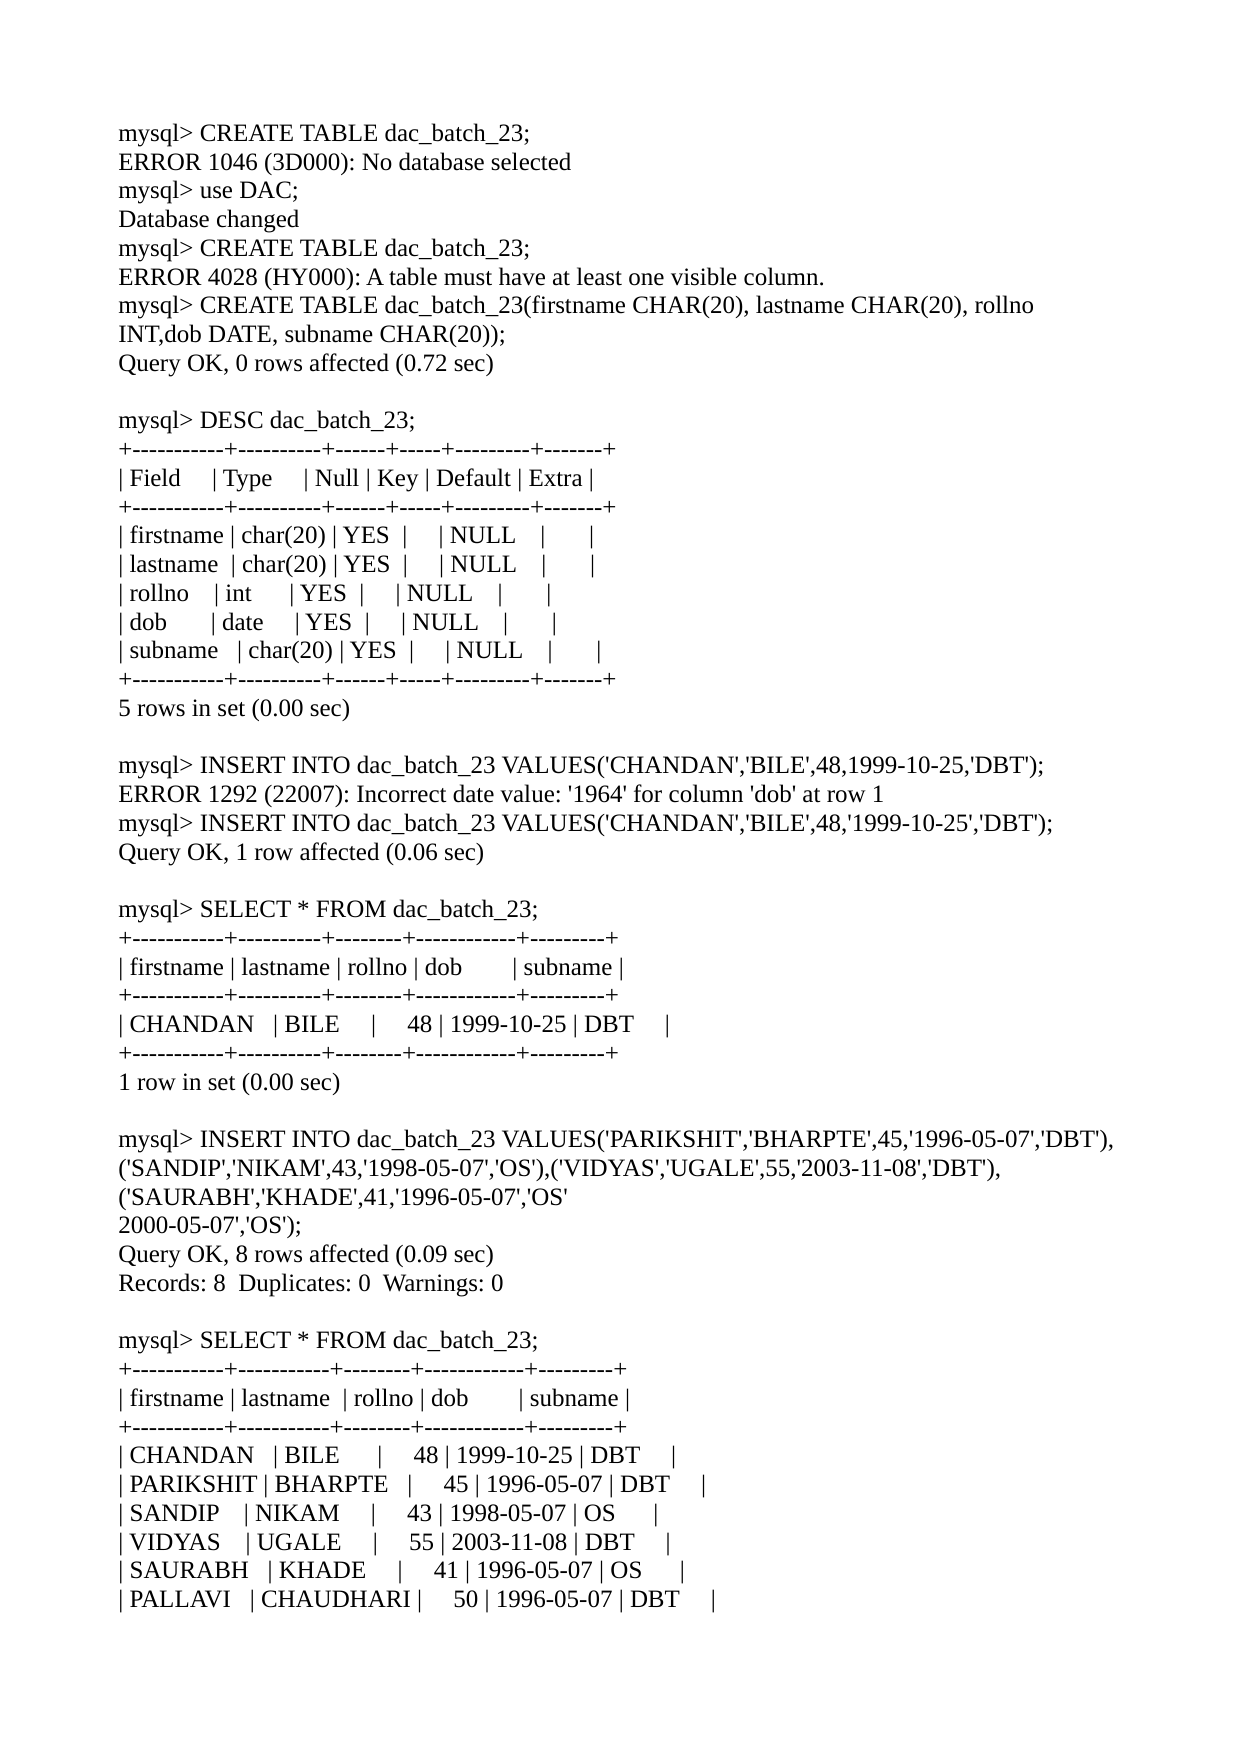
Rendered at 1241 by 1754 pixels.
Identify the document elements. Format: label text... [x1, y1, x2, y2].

text +-----------+----------+--------+------------+---------+ [118, 981, 1122, 1009]
text mysql> use DAC; [118, 176, 1122, 204]
text | dob | date | YES | | NULL | | [118, 607, 1122, 636]
text | SAURABH | KHADE | 41 | 1996-05-07 | OS | [118, 1556, 1122, 1584]
text | SANDIP | NIKAM | 43 | 1998-05-07 | OS | [118, 1498, 1122, 1527]
text Query OK, 0 rows affected (0.72 sec) [118, 348, 1122, 377]
text +-----------+-----------+--------+------------+---------+ [118, 1354, 1122, 1383]
text ERROR 4028 (HY000): A table must have at least one visible column. [118, 262, 1122, 291]
text | Field | Type | Null | Key | Default | Extra | [118, 463, 1122, 492]
text +-----------+----------+------+-----+---------+-------+ [118, 664, 1122, 693]
text | subname | char(20) | YES | | NULL | | [118, 636, 1122, 664]
text +-----------+----------+------+-----+---------+-------+ [118, 434, 1122, 463]
text | CHANDAN | BILE | 48 | 1999-10-25 | DBT | [118, 1441, 1122, 1469]
text Database changed [118, 204, 1122, 233]
text | firstname | lastname | rollno | dob | subname | [118, 952, 1122, 981]
text mysql> INSERT INTO dac_batch_23 VALUES('PARIKSHIT','BHARPTE',45,'1996-05-07','DBT'),('SANDIP','NIKAM',43,'1998-05-07','OS'),('VIDYAS','UGALE',55,'2003-11-08','DBT'),('SAURABH','KHADE',41,'1996-05-07','OS' 2000-05-07','OS'); [118, 1124, 1122, 1239]
text | PALLAVI | CHAUDHARI | 50 | 1996-05-07 | DBT | [118, 1584, 1122, 1613]
text +-----------+----------+------+-----+---------+-------+ [118, 492, 1122, 521]
text mysql> CREATE TABLE dac_batch_23; [118, 233, 1122, 262]
text | VIDYAS | UGALE | 55 | 2003-11-08 | DBT | [118, 1527, 1122, 1556]
text mysql> INSERT INTO dac_batch_23 VALUES('CHANDAN','BILE',48,1999-10-25,'DBT'); [118, 751, 1122, 779]
text mysql> SELECT * FROM dac_batch_23; [118, 1326, 1122, 1354]
text Records: 8 Duplicates: 0 Warnings: 0 [118, 1268, 1122, 1297]
text mysql> SELECT * FROM dac_batch_23; [118, 894, 1122, 923]
text +-----------+----------+--------+------------+---------+ [118, 923, 1122, 952]
text +-----------+----------+--------+------------+---------+ [118, 1038, 1122, 1067]
text ERROR 1292 (22007): Incorrect date value: '1964' for column 'dob' at row 1 [118, 779, 1122, 808]
text 5 rows in set (0.00 sec) [118, 693, 1122, 722]
text | PARIKSHIT | BHARPTE | 45 | 1996-05-07 | DBT | [118, 1469, 1122, 1498]
text mysql> DESC dac_batch_23; [118, 406, 1122, 434]
text Query OK, 1 row affected (0.06 sec) [118, 837, 1122, 866]
text Query OK, 8 rows affected (0.09 sec) [118, 1239, 1122, 1268]
text mysql> INSERT INTO dac_batch_23 VALUES('CHANDAN','BILE',48,'1999-10-25','DBT'); [118, 808, 1122, 837]
text | lastname | char(20) | YES | | NULL | | [118, 549, 1122, 578]
text | rollno | int | YES | | NULL | | [118, 578, 1122, 607]
text mysql> CREATE TABLE dac_batch_23; [118, 118, 1122, 147]
text | firstname | lastname | rollno | dob | subname | [118, 1383, 1122, 1412]
text 1 row in set (0.00 sec) [118, 1067, 1122, 1096]
text | CHANDAN | BILE | 48 | 1999-10-25 | DBT | [118, 1009, 1122, 1038]
text +-----------+-----------+--------+------------+---------+ [118, 1412, 1122, 1441]
text mysql> CREATE TABLE dac_batch_23(firstname CHAR(20), lastname CHAR(20), rollno INT,dob DATE, subname CHAR(20)); [118, 291, 1122, 348]
text ERROR 1046 (3D000): No database selected [118, 147, 1122, 176]
text | firstname | char(20) | YES | | NULL | | [118, 521, 1122, 549]
